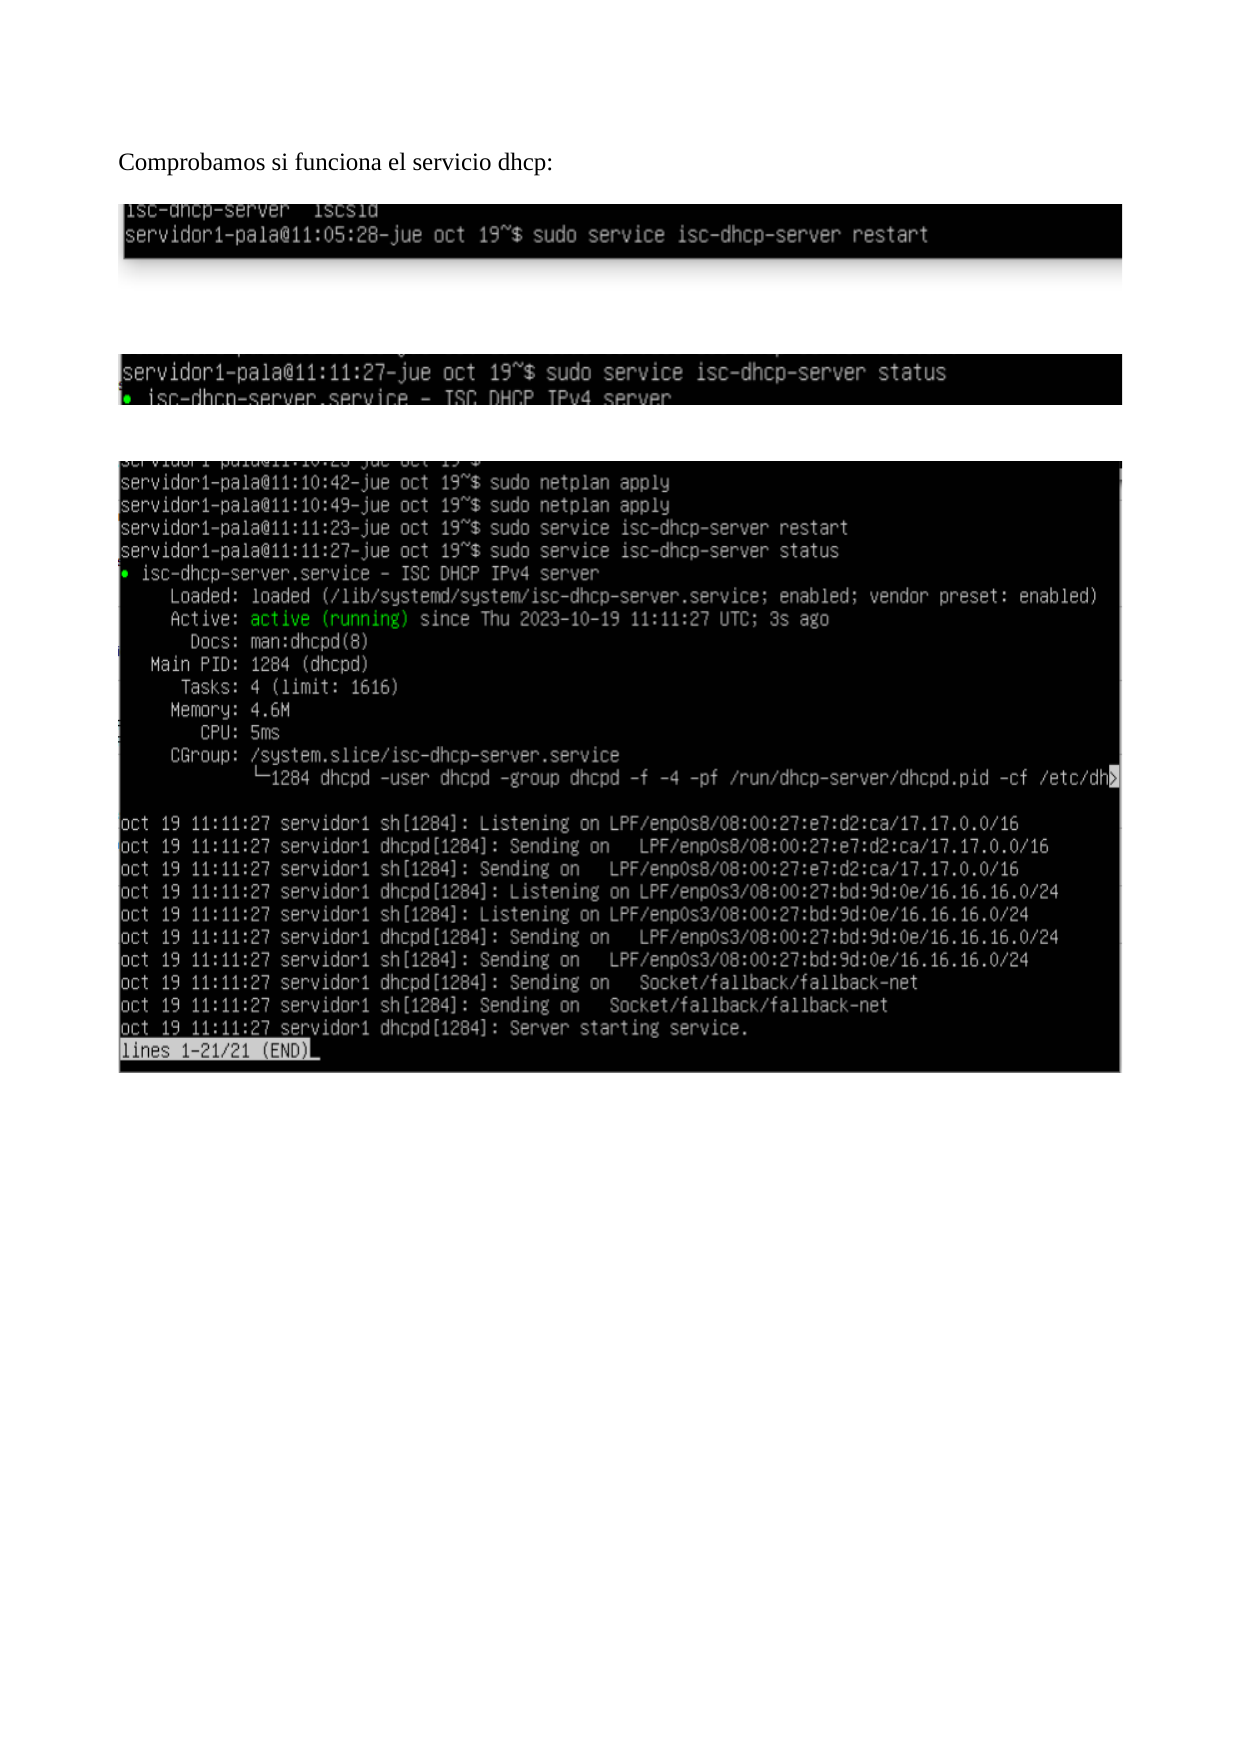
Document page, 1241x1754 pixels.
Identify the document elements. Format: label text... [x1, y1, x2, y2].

picture [118, 461, 1123, 1073]
picture [118, 354, 1123, 405]
text Comprobamos si funciona el servicio dhcp: [118, 147, 1122, 176]
picture [118, 204, 1123, 297]
